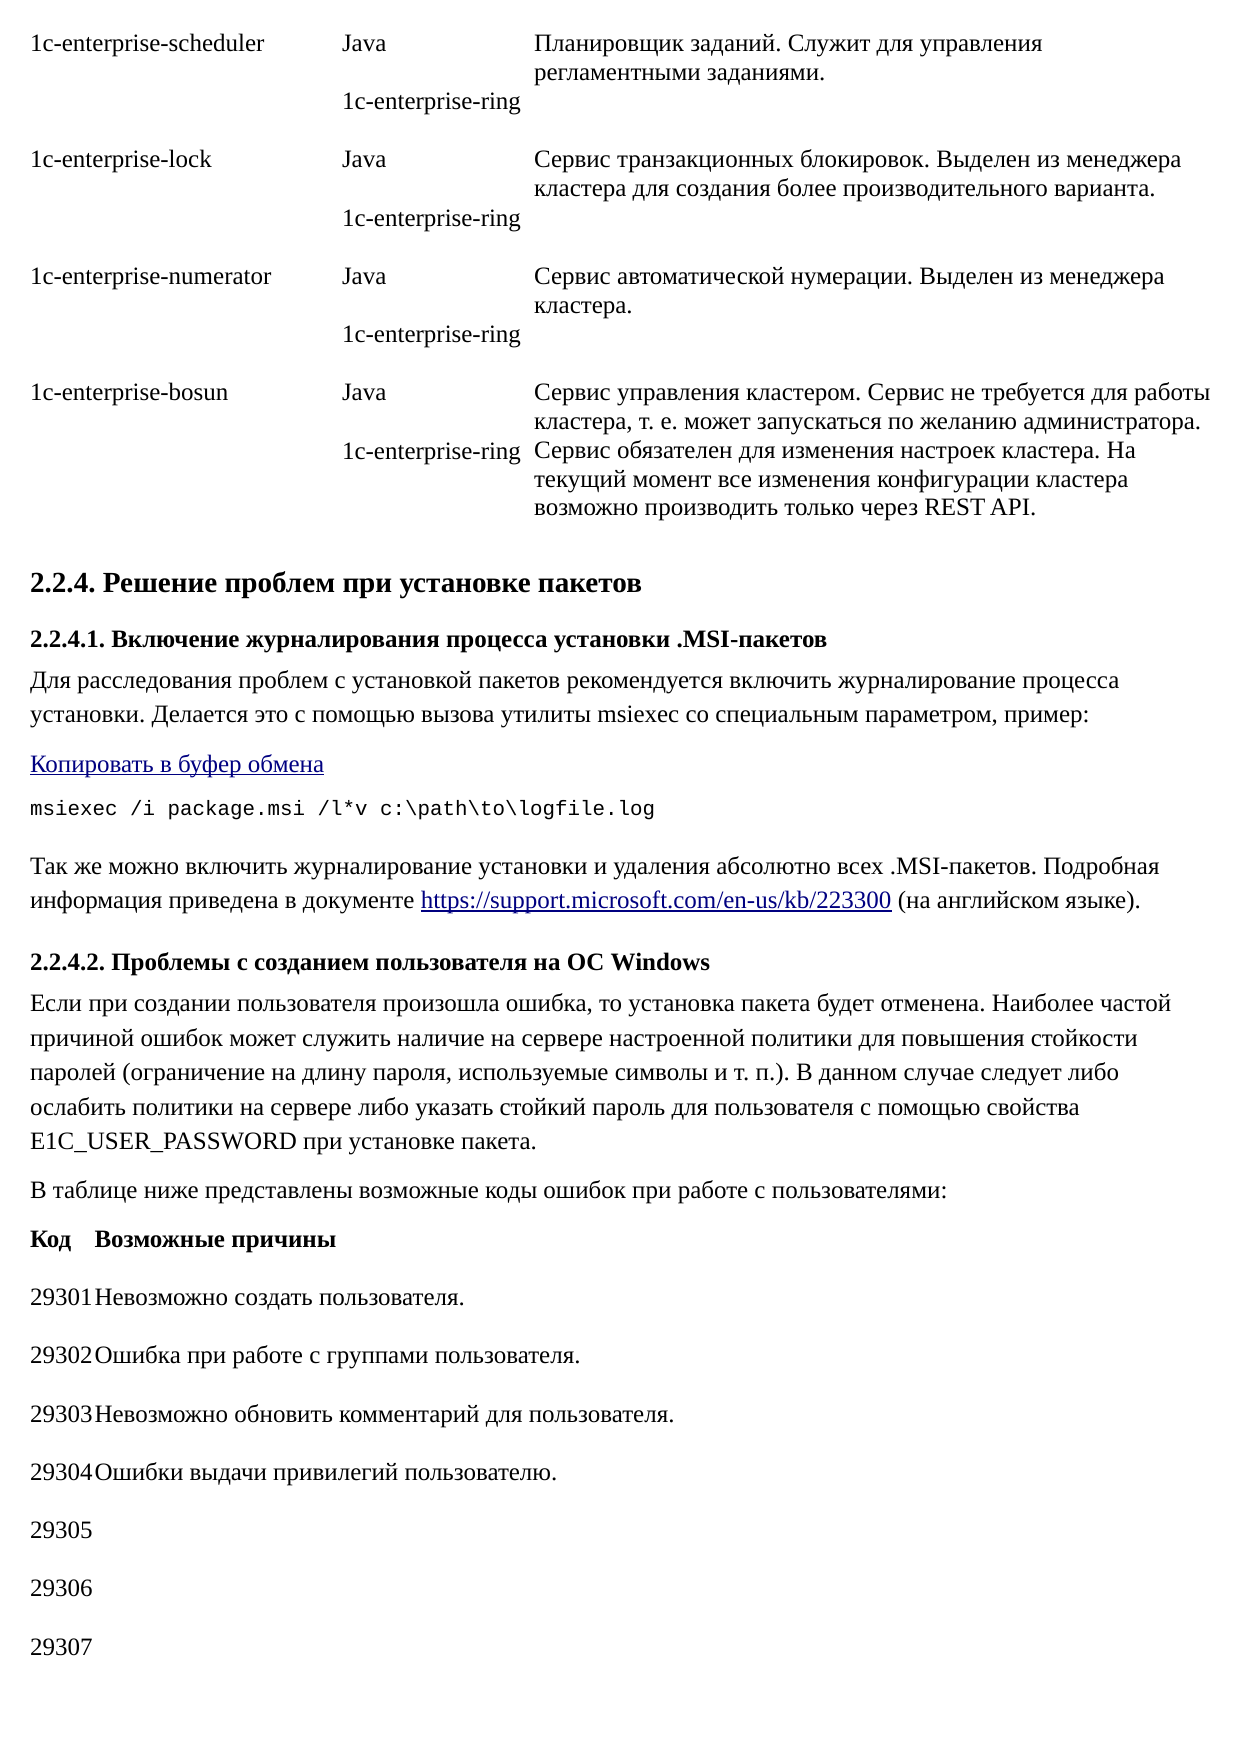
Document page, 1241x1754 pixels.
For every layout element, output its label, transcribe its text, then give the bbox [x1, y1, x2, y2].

table_cell 29301 [30, 1283, 94, 1341]
table_cell Сервис транзакционных блокировок. Выделен из менеджера кластера для создания более производительного варианта. [534, 145, 1211, 261]
table_cell Java 1c-enterprise-ring [342, 28, 534, 144]
table_cell Невозможно обновить комментарий для пользователя. [94, 1399, 677, 1457]
table_cell Планировщик заданий. Служит для управления регламентными заданиями. [534, 28, 1211, 144]
text msiexec /i package.msi /l*v c:\path\to\logfile.log [30, 798, 1211, 821]
table_header Код [30, 1224, 94, 1282]
table_cell Java 1c-enterprise-ring [342, 378, 534, 551]
subtitle 2.2.4.1. Включение журналирования процесса установки .MSI-пакетов [30, 624, 1211, 653]
table_cell 1c-enterprise-bosun [30, 378, 342, 551]
text В таблице ниже представлены возможные коды ошибок при работе с пользователями: [30, 1175, 1211, 1204]
table_cell 29302 [30, 1341, 94, 1399]
text Для расследования проблем с установкой пакетов рекомендуется включить журналирование процесса установки. Делается это с помощью вызова утилиты msiexec со специальным параметром, пример: [30, 665, 1211, 728]
text Копировать в буфер обмена [30, 749, 1211, 777]
subtitle 2.2.4.2. Проблемы с созданием пользователя на ОС Windows [30, 947, 1211, 976]
table_cell Ошибки выдачи привилегий пользователю. [94, 1457, 677, 1690]
table_cell Java 1c-enterprise-ring [342, 261, 534, 377]
table_header Возможные причины [94, 1224, 677, 1282]
table_cell Java 1c-enterprise-ring [342, 145, 534, 261]
table_cell 1c-enterprise-numerator [30, 261, 342, 377]
table_cell Сервис управления кластером. Сервис не требуется для работы кластера, т. е. может запускаться по желанию администратора. Сервис обязателен для изменения настроек кластера. На текущий момент все изменения конфигурации кластера возможно производить только через REST API. [534, 378, 1211, 551]
subtitle 2.2.4. Решение проблем при установке пакетов [30, 565, 1211, 599]
text Так же можно включить журналирование установки и удаления абсолютно всех .MSI-пакетов. Подробная информация приведена в документе https://support.microsoft.com/en-us/kb/223300 (на английском языке). [30, 851, 1211, 914]
table_cell 1c-enterprise-scheduler [30, 28, 342, 144]
table_cell 29304 29305 29306 29307 [30, 1457, 94, 1690]
text Если при создании пользователя произошла ошибка, то установка пакета будет отменена. Наиболее частой причиной ошибок может служить наличие на сервере настроенной политики для повышения стойкости паролей (ограничение на длину пароля, используемые символы и т. п.). В данном случае следует либо ослабить политики на сервере либо указать стойкий пароль для пользователя с помощью свойства E1C_USER_PASSWORD при установке пакета. [30, 988, 1211, 1155]
table_cell 29303 [30, 1399, 94, 1457]
table_cell Ошибка при работе с группами пользователя. [94, 1341, 677, 1399]
table_cell 1c-enterprise-lock [30, 145, 342, 261]
table_cell Сервис автоматической нумерации. Выделен из менеджера кластера. [534, 261, 1211, 377]
table_cell Невозможно создать пользователя. [94, 1283, 677, 1341]
